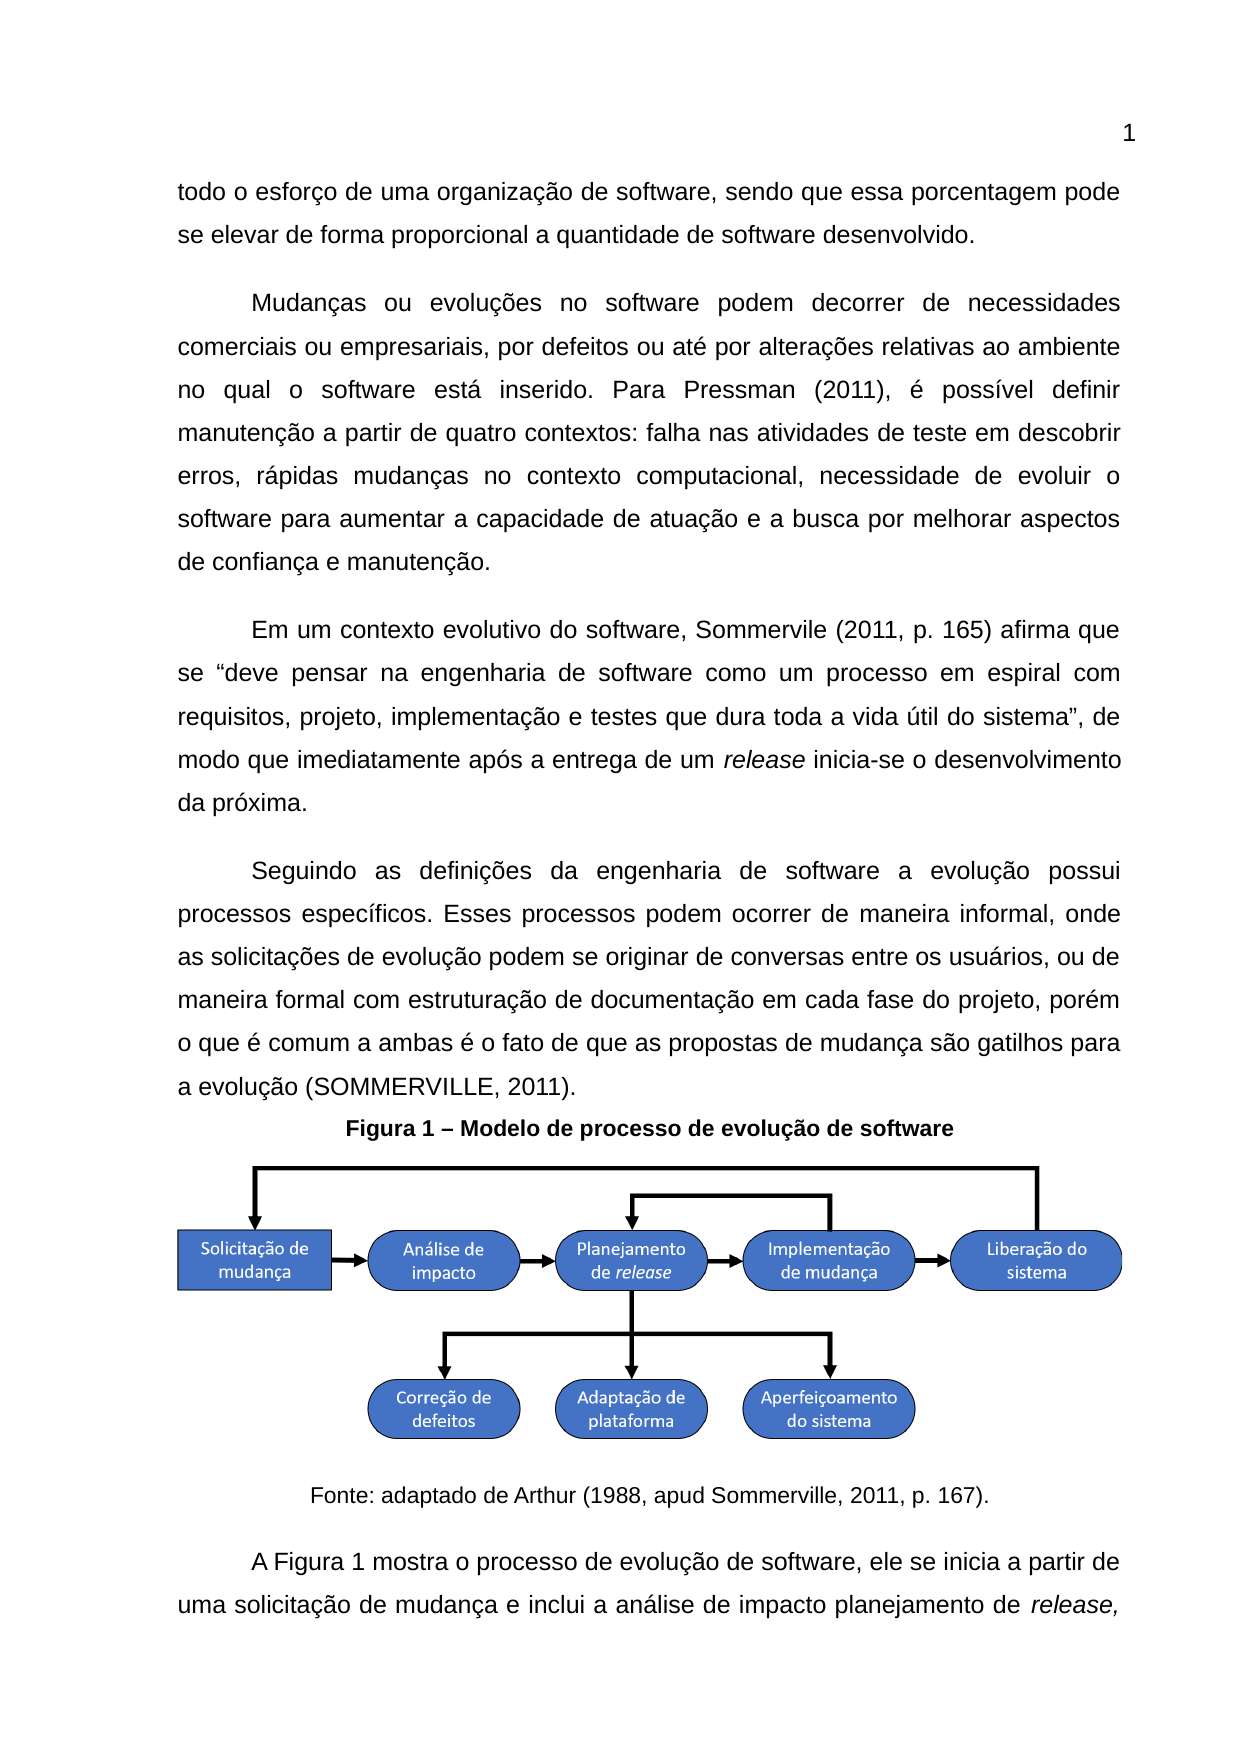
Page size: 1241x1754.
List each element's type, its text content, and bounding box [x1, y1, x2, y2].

text todo o esforço de uma organização de software, sendo que essa porcentagem pode se elevar de forma proporcional a quantidade de software desenvolvido. [177, 177, 1122, 249]
text Figura 1 – Modelo de processo de evolução de software [177, 1115, 1122, 1141]
text Em um contexto evolutivo do software, Sommervile (2011, p. 165) afirma que se “deve pensar na engenharia de software como um processo em espiral com requisitos, projeto, implementação e testes que dura toda a vida útil do sistema”, de modo que imediatamente após a entrega de um release inicia-se o desenvolvimento da próxima. [177, 615, 1122, 817]
text Mudanças ou evoluções no software podem decorrer de necessidades comerciais ou empresariais, por defeitos ou até por alterações relativas ao ambiente no qual o software está inserido. Para Pressman (2011), é possível definir manutenção a partir de quatro contextos: falha nas atividades de teste em descobrir erros, rápidas mudanças no contexto computacional, necessidade de evoluir o software para aumentar a capacidade de atuação e a busca por melhorar aspectos de confiança e manutenção. [177, 288, 1122, 576]
text Fonte: adaptado de Arthur (1988, apud Sommerville, 2011, p. 167). [177, 1482, 1122, 1509]
picture [177, 1166, 1123, 1444]
text Seguindo as definições da engenharia de software a evolução possui processos específicos. Esses processos podem ocorrer de maneira informal, onde as solicitações de evolução podem se originar de conversas entre os usuários, ou de maneira formal com estruturação de documentação em cada fase do projeto, porém o que é comum a ambas é o fato de que as propostas de mudança são gatilhos para a evolução (SOMMERVI LLE, 2011). [177, 856, 1122, 1100]
text A Figura 1 mostra o processo de evolução de software, ele se inicia a partir de uma solicitação de mudança e inclui a análise de impacto planejamento de release, [177, 1547, 1122, 1619]
